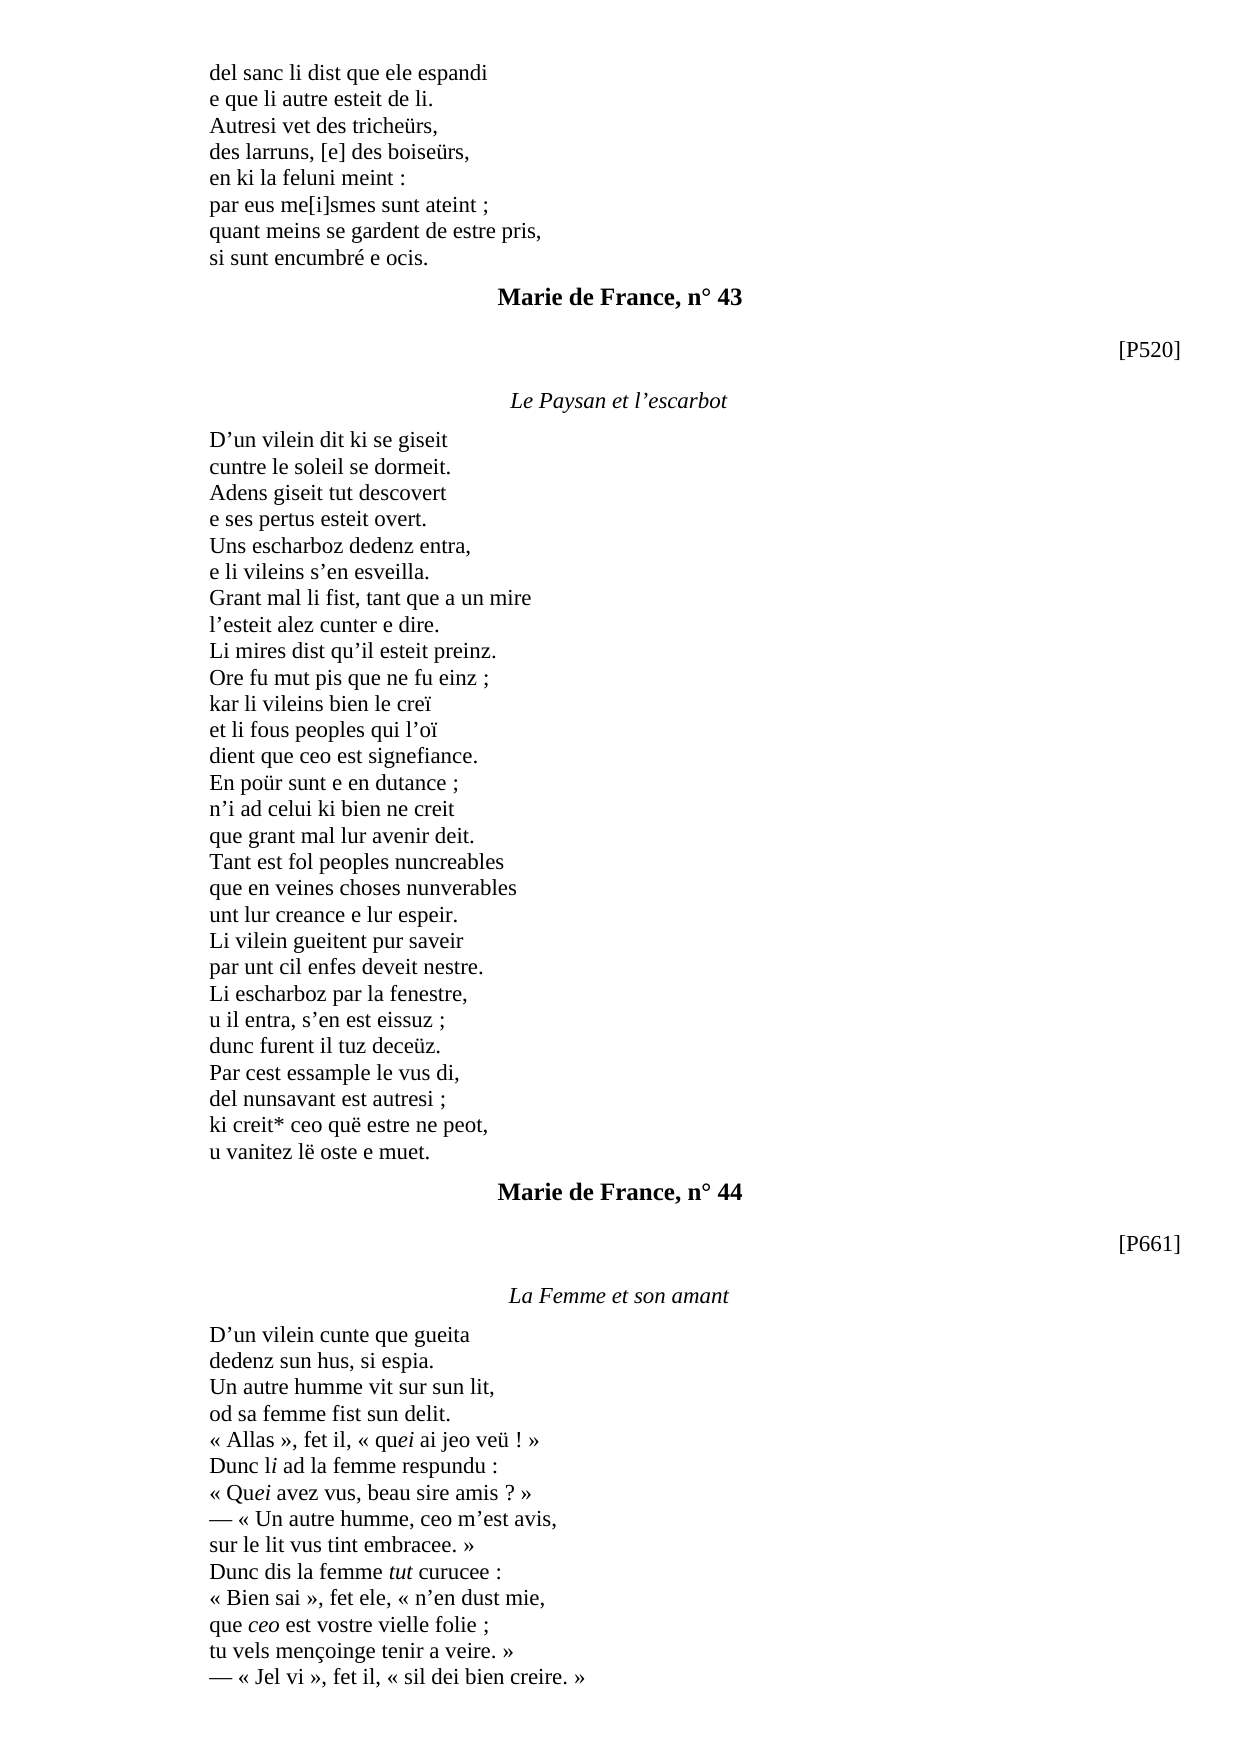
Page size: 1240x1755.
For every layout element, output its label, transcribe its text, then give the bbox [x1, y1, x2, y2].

text Adens giseit tut descovert [209, 479, 1181, 505]
text En poür sunt e en dutance ; [209, 769, 1181, 795]
text Marie de France, n° 43 [59, 282, 1181, 311]
text Dunc li ad la femme respundu : [209, 1452, 1181, 1479]
text Par cest essample le vus di, [209, 1059, 1181, 1085]
text des larruns, [e] des boiseürs, [209, 138, 1181, 164]
text od sa femme fist sun delit. [209, 1400, 1181, 1426]
text que ceo est vostre vielle folie ; [209, 1611, 1181, 1637]
text Uns escharboz dedenz entra, [209, 532, 1181, 558]
text del nunsavant est autresi ; [209, 1085, 1181, 1112]
text [P520] [59, 336, 1181, 362]
text par unt cil enfes deveit nestre. [209, 953, 1181, 980]
text l’esteit alez cunter e dire. [209, 611, 1181, 637]
text e ses pertus esteit overt. [209, 505, 1181, 532]
text Le Paysan et l’escarbot [59, 387, 1181, 414]
text en ki la feluni meint : [209, 164, 1181, 191]
text e que li autre esteit de li. [209, 85, 1181, 112]
text Tant est fol peoples nuncreables [209, 848, 1181, 874]
text — « Jel vi », fet il, « sil dei bien creire. » [209, 1663, 1181, 1690]
text que en veines choses nunverables [209, 874, 1181, 901]
text dunc furent il tuz deceüz. [209, 1032, 1181, 1059]
text sur le lit vus tint embracee. » [209, 1532, 1181, 1558]
text D’un vilein dit ki se giseit [209, 426, 1181, 453]
text et li fous peoples qui l’oï [209, 716, 1181, 743]
text « Allas », fet il, « quei ai jeo veü ! » [209, 1426, 1181, 1452]
text n’i ad celui ki bien ne creit [209, 795, 1181, 822]
text cuntre le soleil se dormeit. [209, 453, 1181, 479]
text Li mires dist qu’il esteit preinz. [209, 637, 1181, 663]
text kar li vileins bien le creï [209, 690, 1181, 716]
text unt lur creance e lur espeir. [209, 901, 1181, 927]
text si sunt encumbré e ocis. [209, 243, 1181, 270]
text e li vileins s’en esveilla. [209, 558, 1181, 584]
text La Femme et son amant [59, 1282, 1181, 1308]
text — « Un autre humme, ceo m’est avis, [209, 1505, 1181, 1532]
text Autresi vet des tricheürs, [209, 112, 1181, 138]
text « Quei avez vus, beau sire amis ? » [209, 1479, 1181, 1505]
text Li vilein gueitent pur saveir [209, 927, 1181, 953]
text u vanitez lë oste e muet. [209, 1138, 1181, 1164]
text dient que ceo est signefiance. [209, 743, 1181, 769]
text Ore fu mut pis que ne fu einz ; [209, 663, 1181, 690]
text que grant mal lur avenir deit. [209, 822, 1181, 848]
text ki creit* ceo quë estre ne peot, [209, 1112, 1181, 1138]
text [P661] [59, 1231, 1181, 1257]
text dedenz sun hus, si espia. [209, 1347, 1181, 1373]
text Un autre humme vit sur sun lit, [209, 1373, 1181, 1400]
text Li escharboz par la fenestre, [209, 980, 1181, 1006]
text Marie de France, n° 44 [59, 1177, 1181, 1206]
text D’un vilein cunte que gueita [209, 1321, 1181, 1347]
text tu vels mençoinge tenir a veire. » [209, 1637, 1181, 1663]
text Grant mal li fist, tant que a un mire [209, 584, 1181, 611]
text par eus me[i]smes sunt ateint ; [209, 191, 1181, 217]
text u il entra, s’en est eissuz ; [209, 1006, 1181, 1032]
text del sanc li dist que ele espandi [209, 59, 1181, 85]
text « Bien sai », fet ele, « n’en dust mie, [209, 1584, 1181, 1611]
text quant meins se gardent de estre pris, [209, 217, 1181, 243]
text Dunc dis la femme tut curucee : [209, 1558, 1181, 1584]
